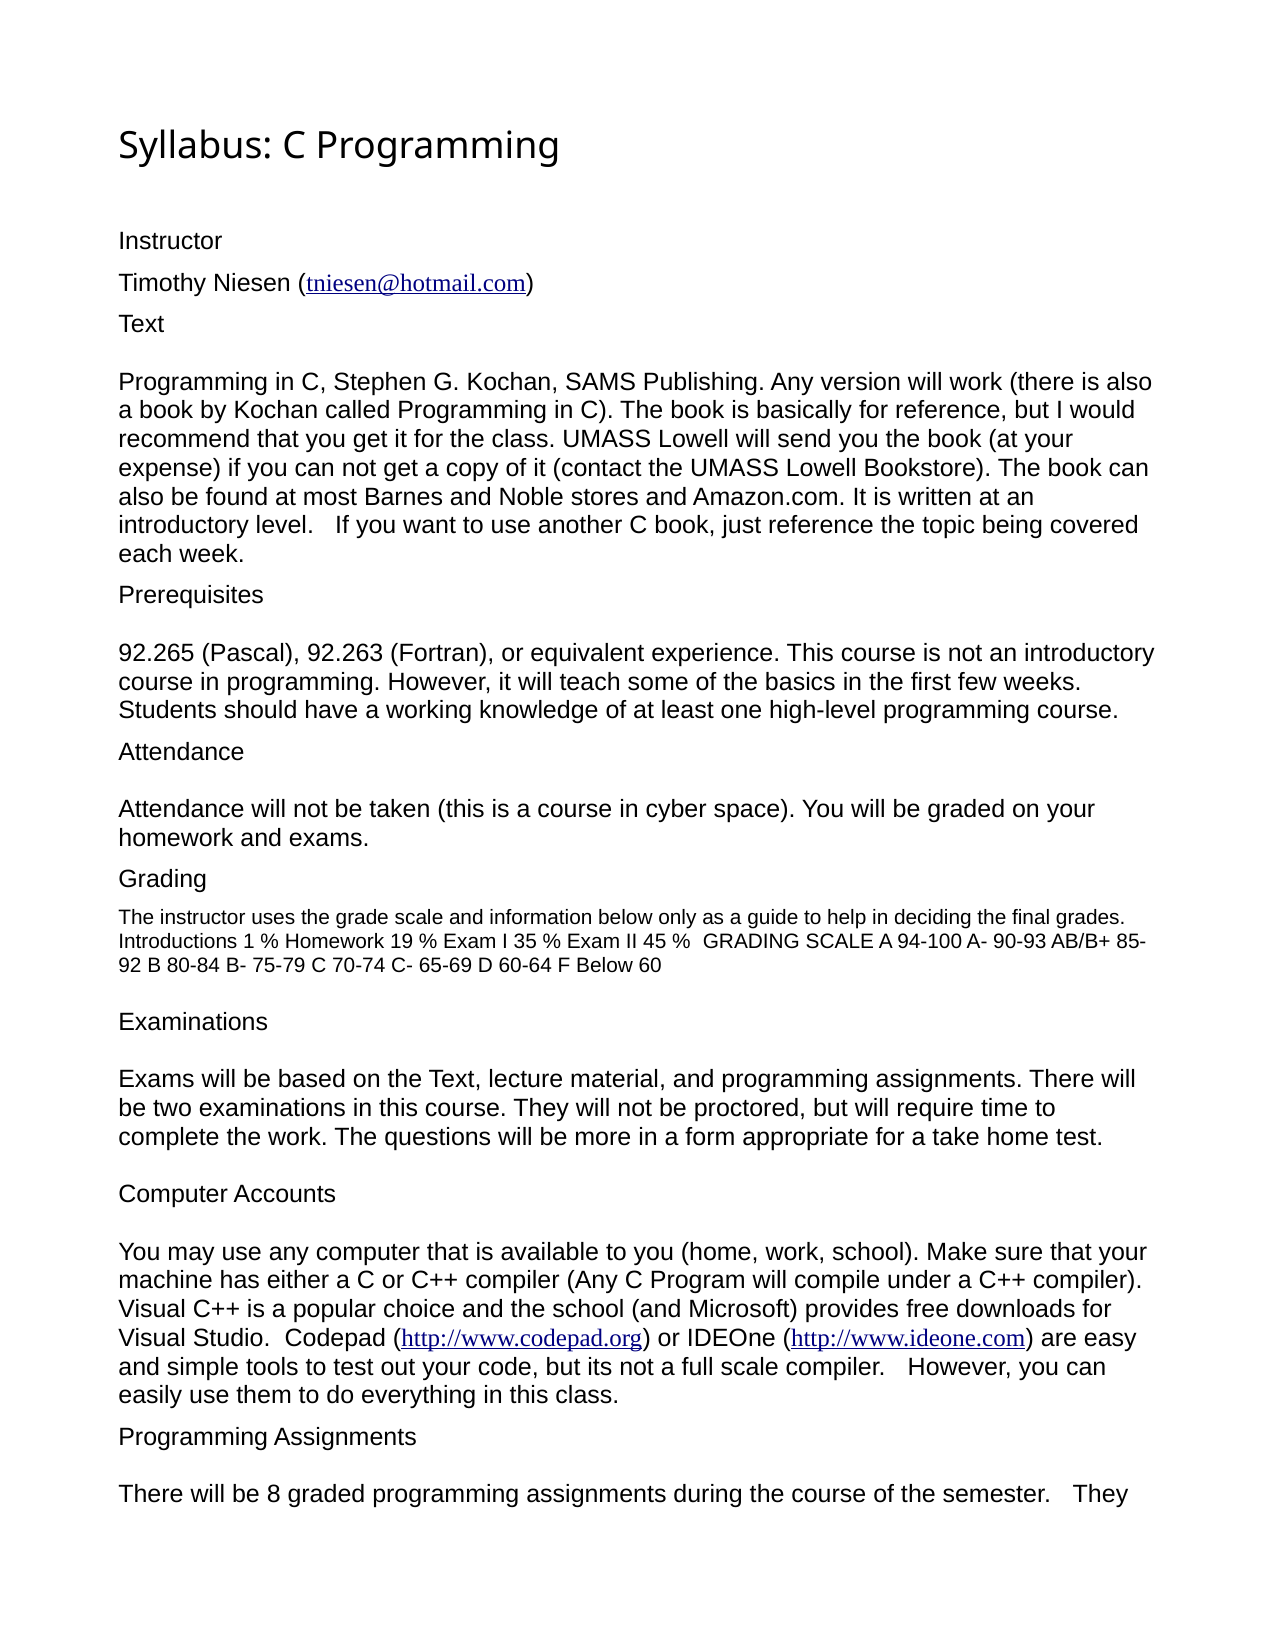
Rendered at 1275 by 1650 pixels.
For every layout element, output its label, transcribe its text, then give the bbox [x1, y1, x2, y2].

text The instructor uses the grade scale and information below only as a guide to help in deciding the final grades. Introductions 1 % Homework 19 % Exam I 35 % Exam II 45 % GRADING SCALE A 94-100 A- 90-93 AB/B+ 85-92 B 80-84 B- 75-79 C 70-74 C- 65-69 D 60-64 F Below 60 [118, 905, 1157, 977]
text Syllabus: C Programming Instructor [118, 118, 1157, 255]
text Examinations Exams will be based on the Text, lecture material, and programming assignments. There will be two examinations in this course. They will not be proctored, but will require time to complete the work. The questions will be more in a form appropriate for a take home test. Computer Accounts You may use any computer that is available to you (home, work, school). Make sure that your machine has either a C or C++ compiler (Any C Program will compile under a C++ compiler). Visual C++ is a popular choice and the school (and Microsoft) provides free downloads for Visual Studio. Codepad (http://www.codepad.org) or IDEOne (http://www.ideone.com) are easy and simple tools to test out your code, but its not a full scale compiler. However, you can easily use them to do everything in this class. [118, 1007, 1157, 1409]
text Text Programming in C, Stephen G. Kochan, SAMS Publishing. Any version will work (there is also a book by Kochan called Programming in C). The book is basically for reference, but I would recommend that you get it for the class. UMASS Lowell will send you the book (at your expense) if you can not get a copy of it (contact the UMASS Lowell Bookstore). The book can also be found at most Barnes and Noble stores and Amazon.com. It is written at an introductory level. If you want to use another C book, just reference the topic being covered each week. [118, 309, 1157, 568]
text Grading [118, 864, 1157, 893]
text Prerequisites 92.265 (Pascal), 92.263 (Fortran), or equivalent experience. This course is not an introductory course in programming. However, it will teach some of the basics in the first few weeks. Students should have a working knowledge of at least one high-level programming course. [118, 580, 1157, 724]
text Programming Assignments There will be 8 graded programming assignments during the course of the semester. They [118, 1422, 1157, 1508]
text Attendance Attendance will not be taken (this is a course in cyber space). You will be graded on your homework and exams. [118, 736, 1157, 851]
text Timothy Niesen (tniesen@hotmail.com) [118, 268, 1157, 296]
